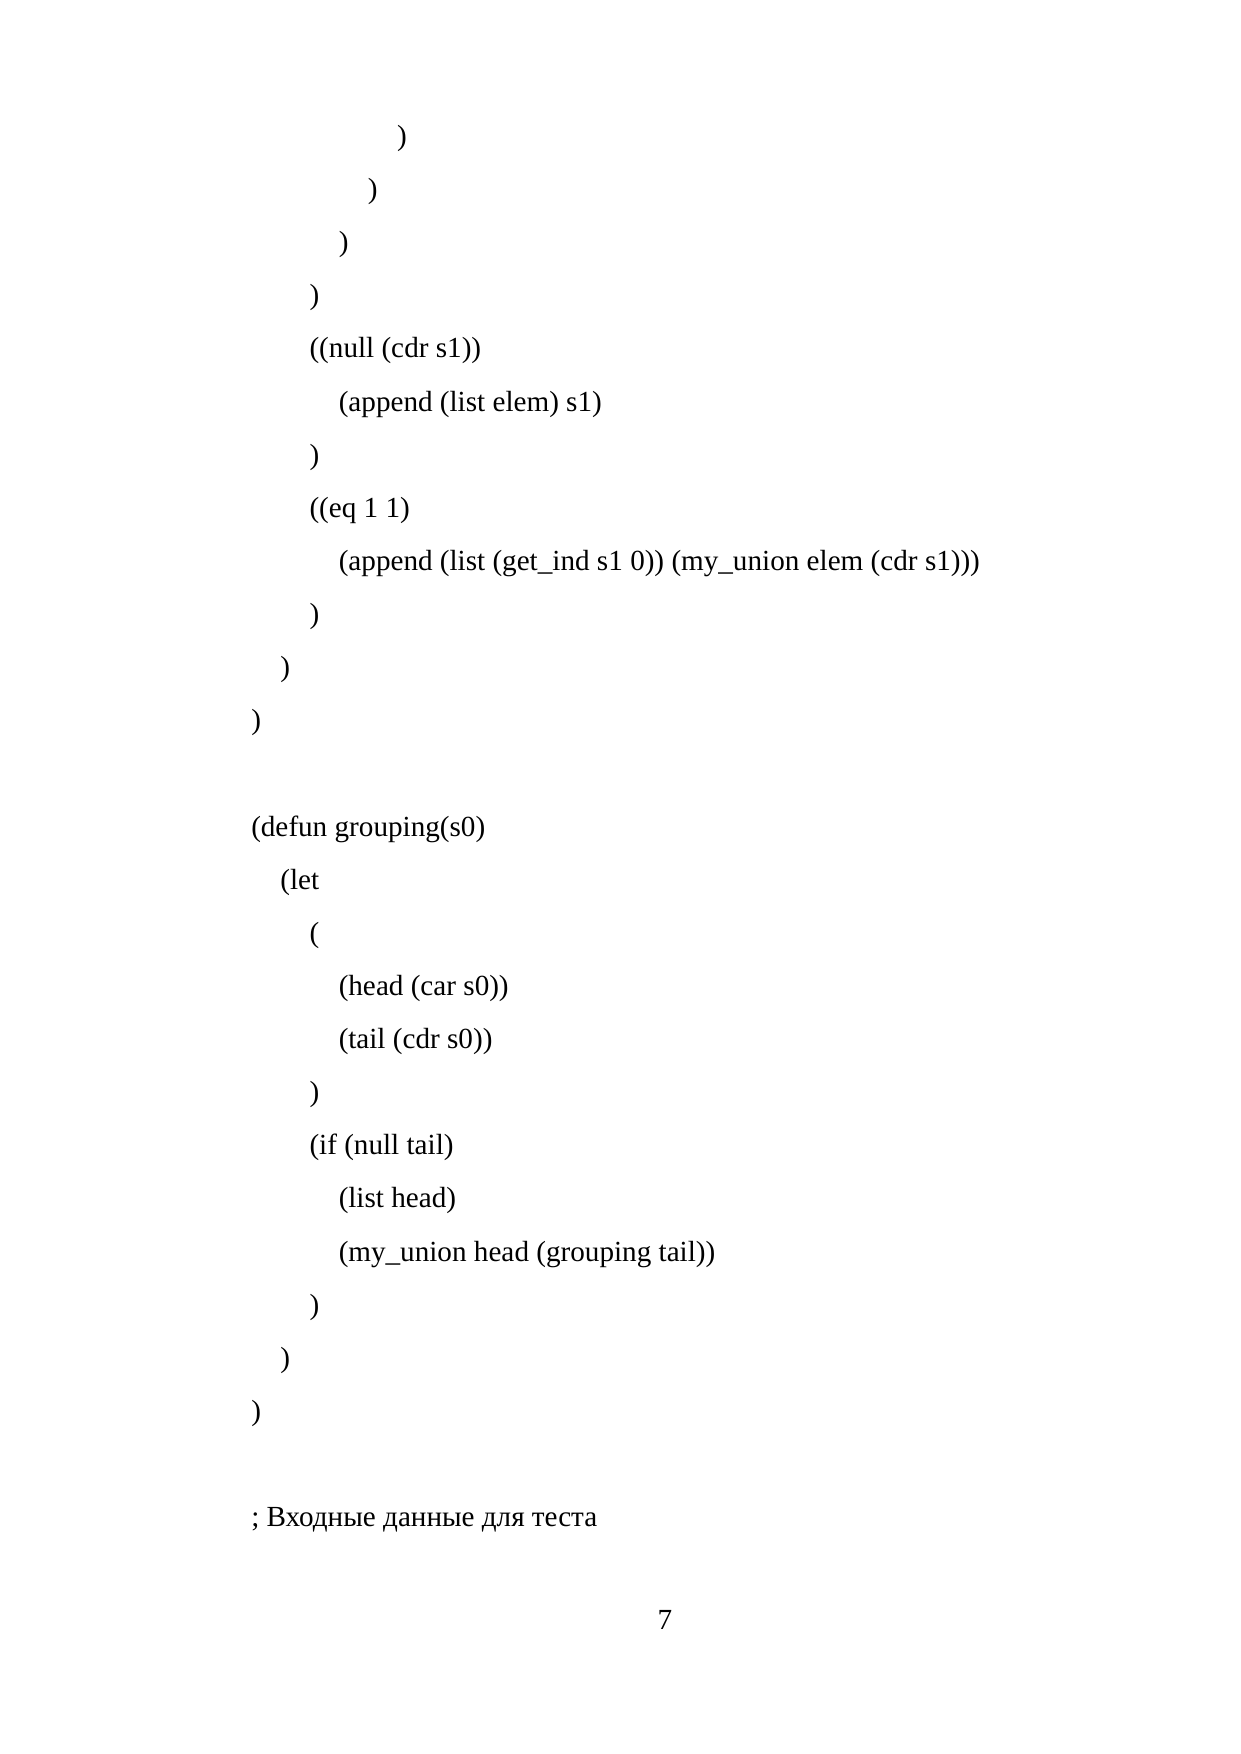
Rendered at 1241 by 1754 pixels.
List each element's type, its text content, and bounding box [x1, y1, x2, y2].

text (append (list elem) s1) [177, 384, 1152, 417]
text ) [177, 1340, 1152, 1373]
text (my_union head (grouping tail)) [177, 1234, 1152, 1267]
text ) [177, 702, 1152, 736]
text ) [177, 277, 1152, 311]
text ; Входные данные для теста [177, 1499, 1152, 1533]
text (tail (cdr s0)) [177, 1021, 1152, 1055]
text (append (list (get_ind s1 0)) (my_union elem (cdr s1))) [177, 543, 1152, 577]
text ) [177, 1287, 1152, 1320]
text (if (null tail) [177, 1127, 1152, 1161]
text ) [177, 649, 1152, 683]
text ) [177, 437, 1152, 470]
text (list head) [177, 1181, 1152, 1214]
text ) [177, 171, 1152, 205]
text ((null (cdr s1)) [177, 331, 1152, 364]
text ) [177, 224, 1152, 258]
text (defun grouping(s0) [177, 809, 1152, 842]
text ) [177, 596, 1152, 630]
text ((eq 1 1) [177, 490, 1152, 523]
text (head (car s0)) [177, 968, 1152, 1002]
text ) [177, 1393, 1152, 1427]
text (let [177, 862, 1152, 895]
text ( [177, 915, 1152, 948]
text ) [177, 1074, 1152, 1108]
text ) [177, 118, 1152, 152]
